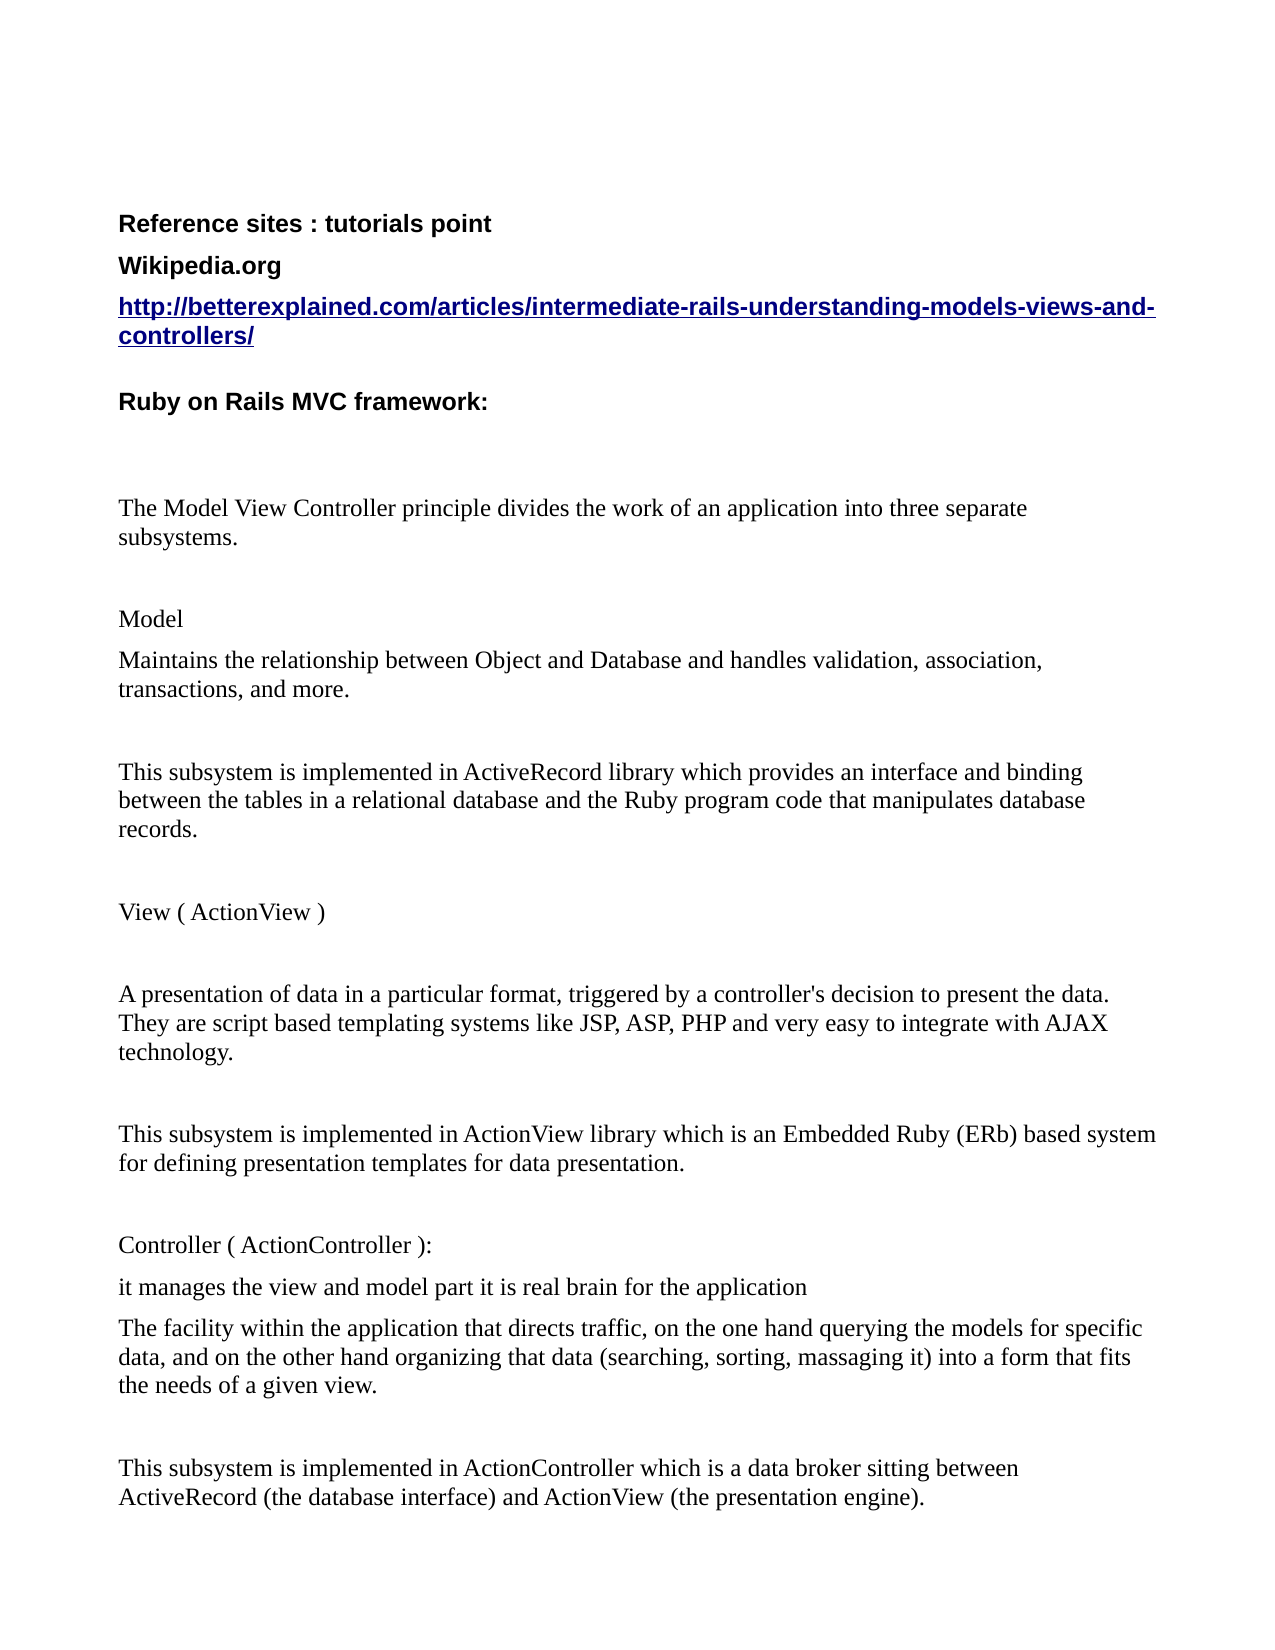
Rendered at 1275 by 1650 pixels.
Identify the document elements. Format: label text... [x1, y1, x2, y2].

text View ( ActionView ) [118, 897, 1157, 925]
text Model [118, 604, 1157, 633]
text This subsystem is implemented in ActiveRecord library which provides an interface and binding between the tables in a relational database and the Ruby program code that manipulates database records. [118, 757, 1157, 843]
subtitle Ruby on Rails MVC framework: [118, 387, 1157, 416]
subtitle Reference sites : tutorials point [118, 209, 1157, 238]
text A presentation of data in a particular format, triggered by a controller's decision to present the data. They are script based templating systems like JSP, ASP, PHP and very easy to integrate with AJAX technology. [118, 979, 1157, 1065]
text it manages the view and model part it is real brain for the application [118, 1272, 1157, 1300]
text Controller ( ActionController ): [118, 1230, 1157, 1259]
text The facility within the application that directs traffic, on the one hand querying the models for specific data, and on the other hand organizing that data (searching, sorting, massaging it) into a form that fits the needs of a given view. [118, 1313, 1157, 1399]
text Maintains the relationship between Object and Database and handles validation, association, transactions, and more. [118, 645, 1157, 703]
text Wikipedia.org [118, 251, 1157, 279]
text This subsystem is implemented in ActionView library which is an Embedded Ruby (ERb) based system for defining presentation templates for data presentation. [118, 1119, 1157, 1177]
text The Model View Controller principle divides the work of an application into three separate subsystems. [118, 464, 1157, 550]
text This subsystem is implemented in ActionController which is a data broker sitting between ActiveRecord (the database interface) and ActionView (the presentation engine). [118, 1453, 1157, 1510]
text http://betterexplained.com/articles/intermediate-rails-understanding-models-views-and-controllers/ [118, 292, 1157, 349]
